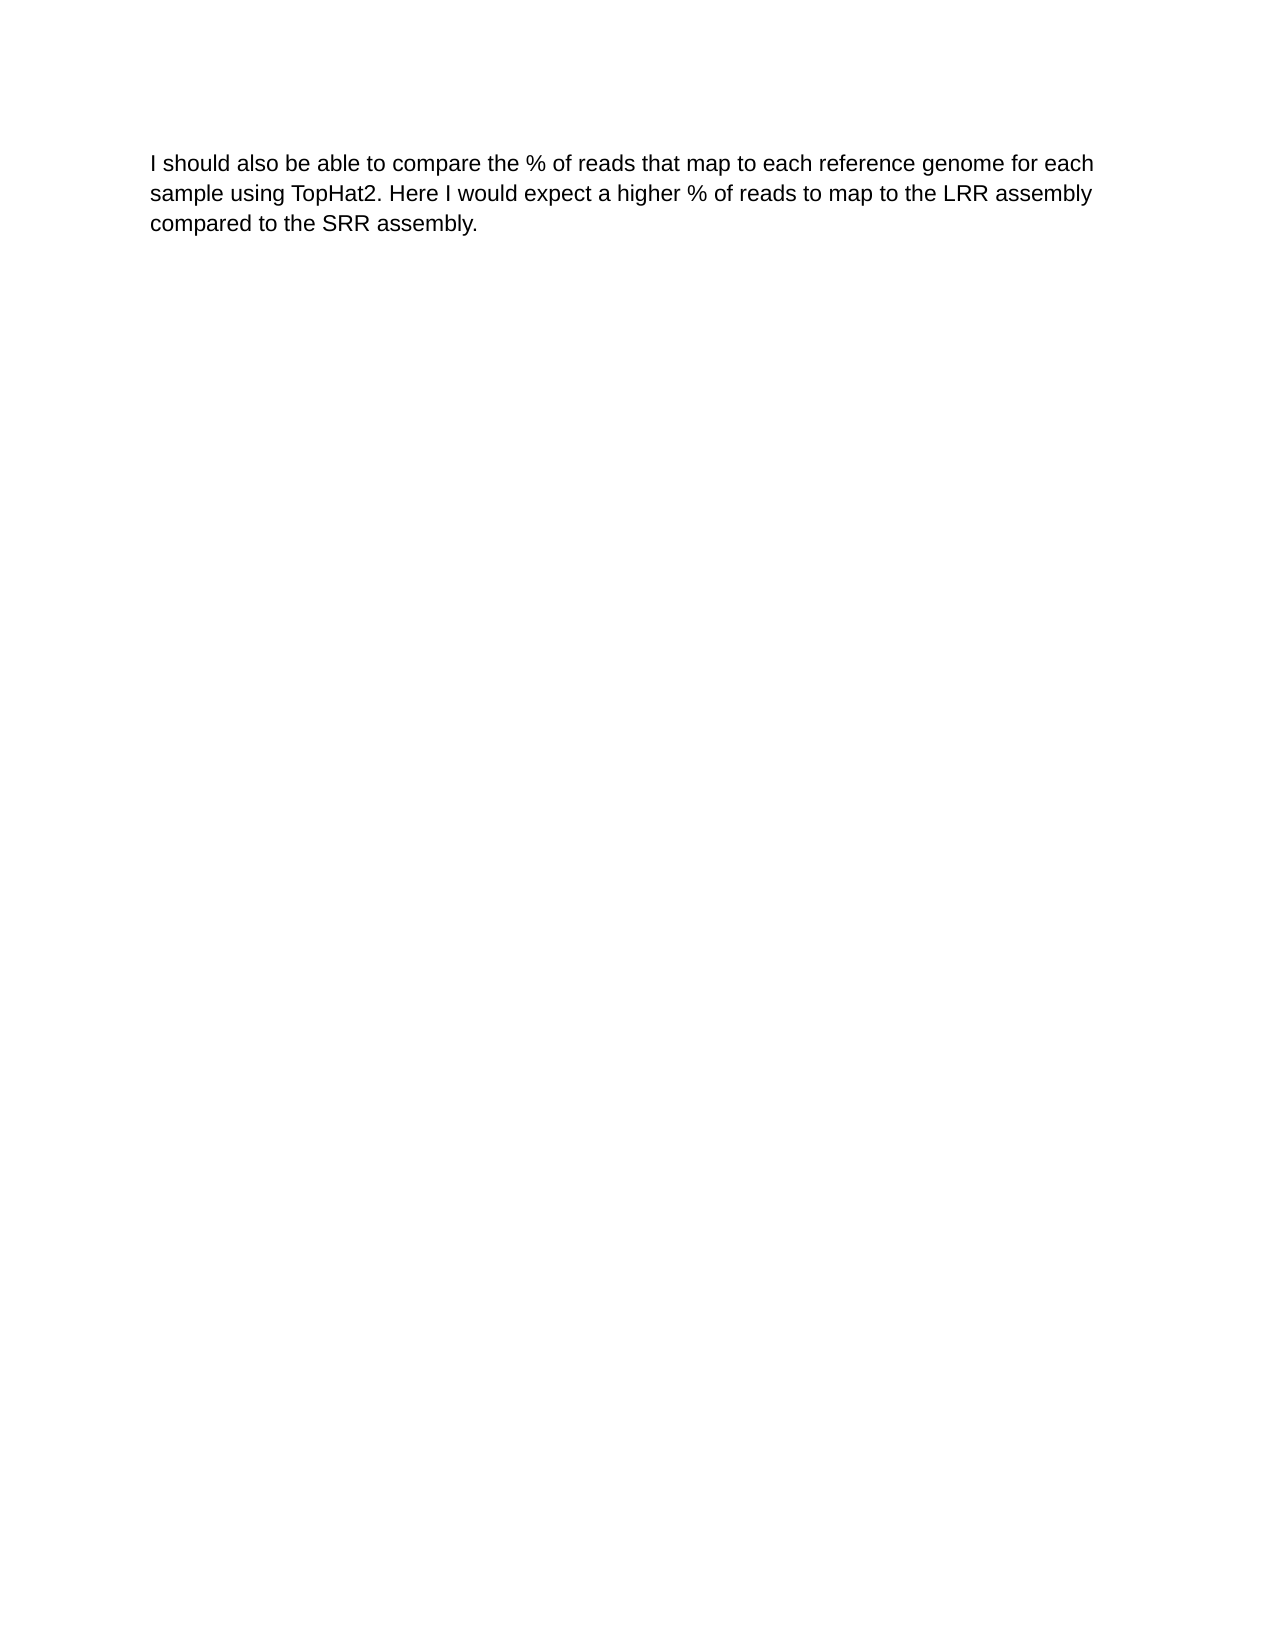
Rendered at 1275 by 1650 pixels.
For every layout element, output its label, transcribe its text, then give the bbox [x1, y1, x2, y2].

text I should also be able to compare the % of reads that map to each reference genome for each sample using TopHat2. Here I would expect a higher % of reads to map to the LRR assembly compared to the SRR assembly. [150, 150, 1125, 237]
